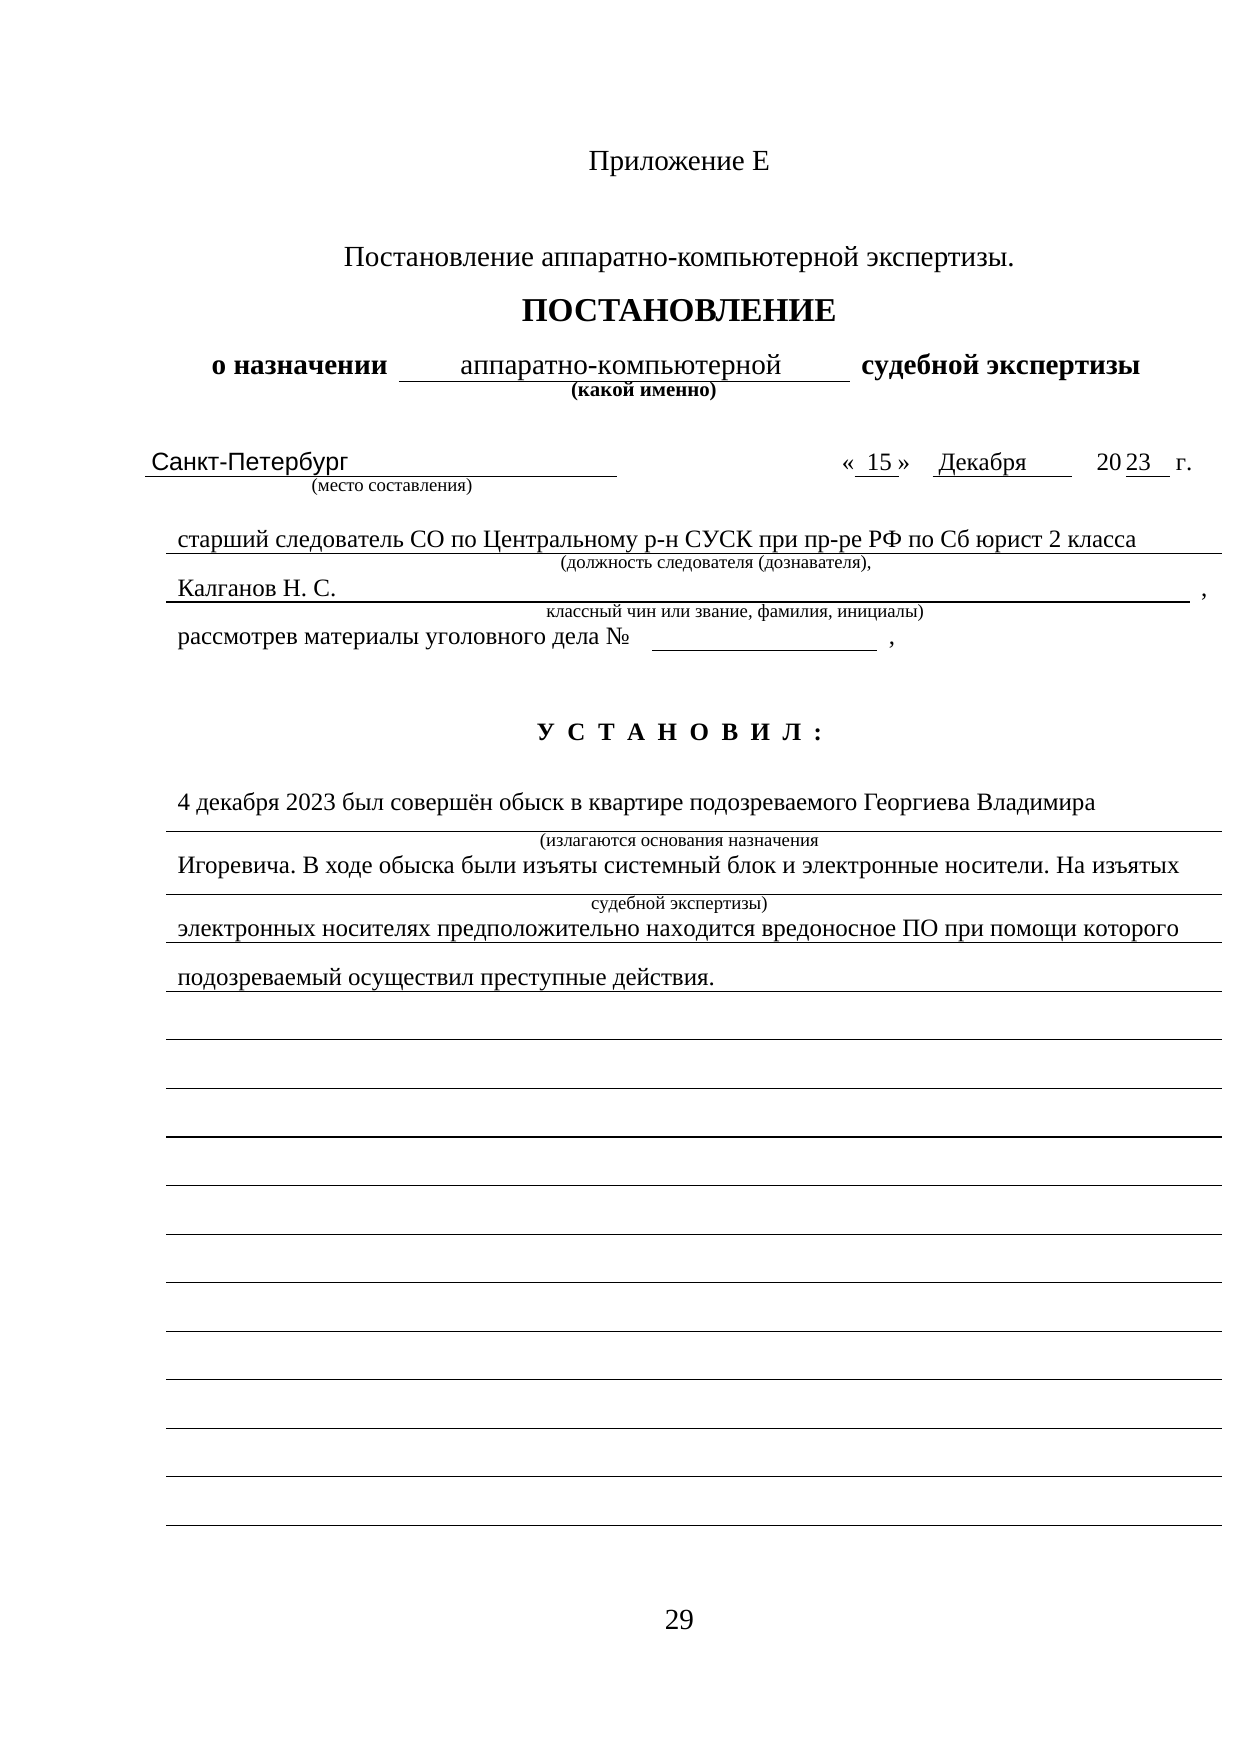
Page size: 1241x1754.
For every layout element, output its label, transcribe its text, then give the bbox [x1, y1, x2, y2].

table_header [166, 1205, 1222, 1233]
table_header « [617, 451, 854, 476]
table_header г. [1170, 451, 1213, 476]
text (место составления) [168, 477, 513, 495]
table_header 15 [855, 451, 899, 476]
text (излагаются основания назначения [177, 832, 1181, 850]
table_header 4 декабря 2023 был совершён обыск в квартире подозреваемого Георгиева Владимира [166, 787, 1222, 831]
subtitle Приложение Е [177, 143, 1181, 177]
table_header , [877, 621, 918, 650]
text классный чин или звание, фамилия, инициалы) [513, 603, 1181, 621]
table_header [166, 1302, 1222, 1331]
table_header [166, 1399, 1222, 1428]
table_header Игоревича. В ходе обыска были изъяты системный блок и электронные носители. На изъятых [166, 850, 1222, 894]
table_header Санкт-Петербург [145, 451, 617, 476]
table_header [166, 1253, 1222, 1282]
table_header [652, 621, 877, 650]
text ПОСТАНОВЛЕНИЕ [177, 290, 1181, 328]
table_header 23 [1126, 451, 1170, 476]
table_header электронных носителях предположительно находится вредоносное ПО при помощи которого [166, 914, 1222, 942]
text (должность следователя (дознавателя), [177, 554, 1181, 573]
table_header [166, 1448, 1222, 1476]
text судебной экспертизы) [177, 895, 1181, 913]
table_header о назначении [192, 347, 399, 381]
table_header Декабря [933, 451, 1072, 476]
table_header Калганов Н. С. [166, 573, 1189, 601]
text Постановление аппаратно-компьютерной экспертизы. [177, 239, 1181, 273]
table_header старший следователь СО по Центральному р-н СУСК при пр-ре РФ по Сб юрист 2 класса [166, 524, 1222, 553]
table_header [166, 1059, 1222, 1088]
table_header подозреваемый осуществил преступные действия. [166, 962, 1222, 991]
table_header рассмотрев материалы уголовного дела № [166, 621, 652, 650]
table_header , [1190, 573, 1222, 601]
table_header [166, 1011, 1222, 1039]
table_header [166, 1496, 1222, 1525]
table_header [166, 1350, 1222, 1379]
table_header судебной экспертизы [850, 347, 1166, 381]
table_header [166, 1156, 1222, 1185]
table_header [166, 1108, 1222, 1136]
table_header » [899, 451, 932, 476]
text УСТАНОВИЛ: [177, 717, 1181, 746]
table_header 20 [1072, 451, 1126, 476]
table_header аппаратно-компьютерной [399, 347, 850, 381]
text (какой именно) [427, 382, 860, 401]
